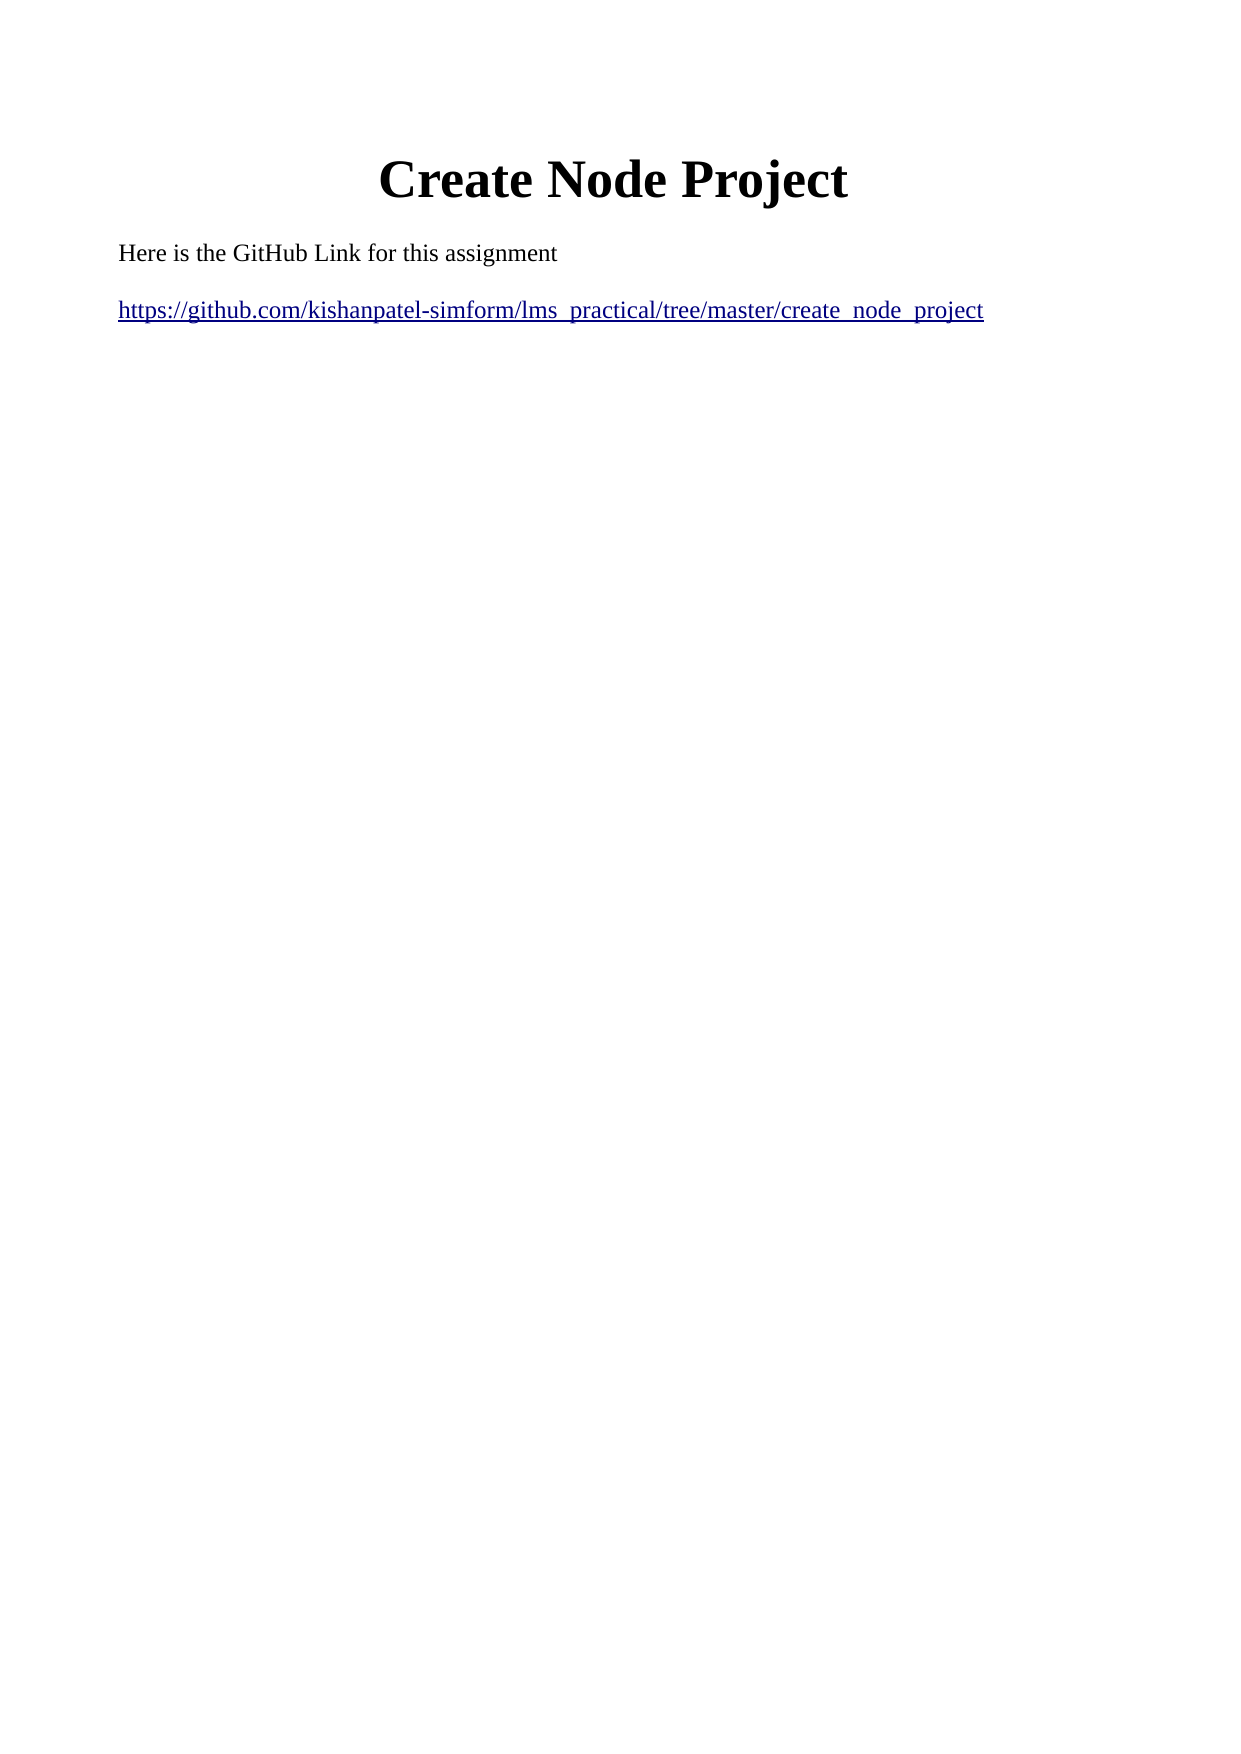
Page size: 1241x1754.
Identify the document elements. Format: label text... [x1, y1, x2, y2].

text Create Node Project [118, 147, 1122, 209]
text Here is the GitHub Link for this assignment [118, 238, 1122, 267]
text https://github.com/kishanpatel-simform/lms_practical/tree/master/create_node_project [118, 295, 1122, 324]
